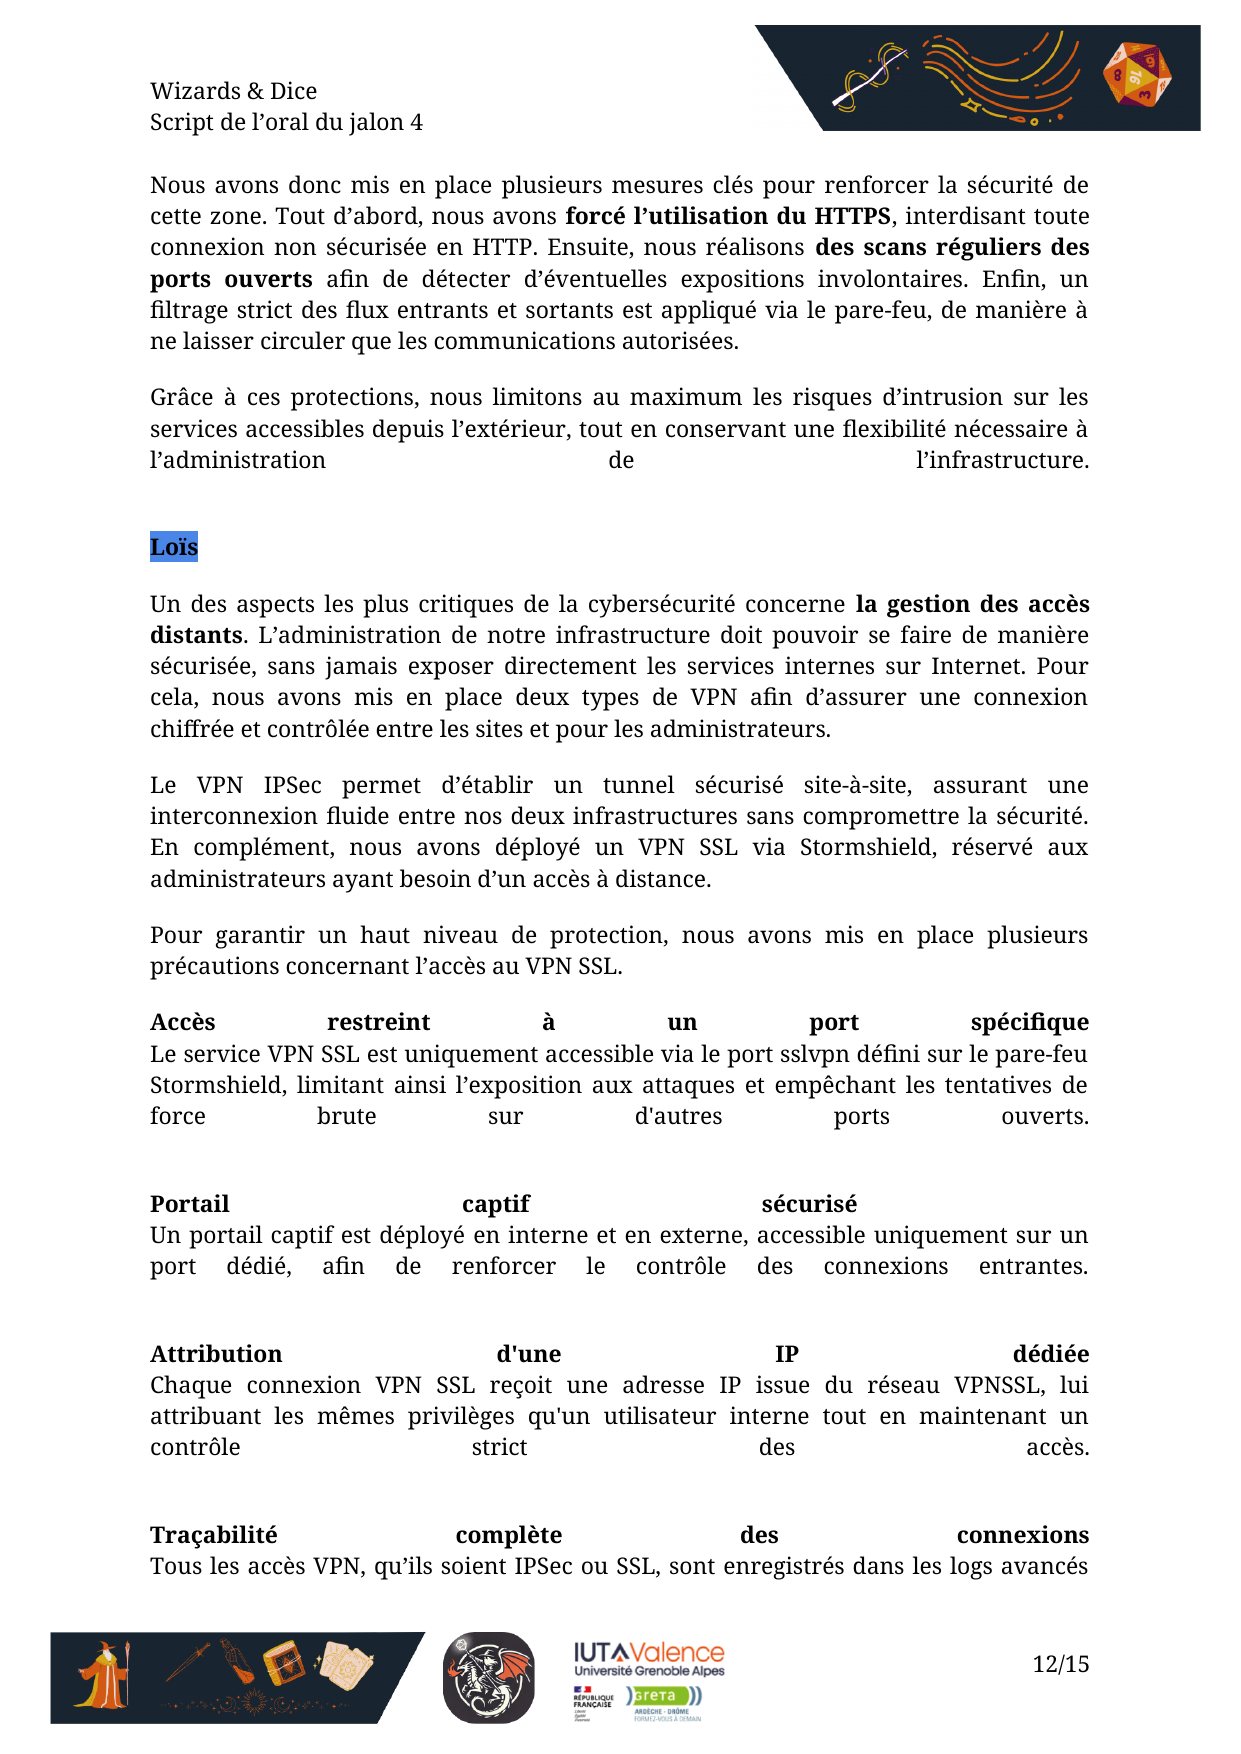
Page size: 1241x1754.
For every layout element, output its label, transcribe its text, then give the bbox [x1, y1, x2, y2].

text Le VPN IPSec permet d’établir un tunnel sécurisé site-à-site, assurant une interconnexion fluide entre nos deux infrastructures sans compromettre la sécurité. En complément, nous avons déployé un VPN SSL via Stormshield, réservé aux administrateurs ayant besoin d’un accès à distance. [150, 769, 1090, 894]
text Grâce à ces protections, nous limitons au maximum les risques d’intrusion sur les services accessibles depuis l’extérieur, tout en conservant une flexibilité nécessaire à l’administration de l’infrastructure. [150, 381, 1090, 506]
text Traçabilité complète des connexions Tous les accès VPN, qu’ils soient IPSec ou SSL, sont enregistrés dans les logs avancés [150, 1519, 1090, 1581]
text Pour garantir un haut niveau de protection, nous avons mis en place plusieurs précautions concernant l’accès au VPN SSL. [150, 919, 1090, 981]
text Portail captif sécurisé Un portail captif est déployé en interne et en externe, accessible uniquement sur un port dédié, afin de renforcer le contrôle des connexions entrantes. [150, 1187, 1090, 1312]
text Attribution d'une IP dédiée Chaque connexion VPN SSL reçoit une adresse IP issue du réseau VPNSSL, lui attribuant les mêmes privilèges qu'un utilisateur interne tout en maintenant un contrôle strict des accès. [150, 1337, 1090, 1494]
text Accès restreint à un port spécifique Le service VPN SSL est uniquement accessible via le port sslvpn défini sur le pare-feu Stormshield, limitant ainsi l’exposition aux attaques et empêchant les tentatives de force brute sur d'autres ports ouverts. [150, 1006, 1090, 1162]
picture [42, 1628, 749, 1733]
text Loïs [150, 531, 1090, 562]
text Nous avons donc mis en place plusieurs mesures clés pour renforcer la sécurité de cette zone. Tout d’abord, nous avons forcé l’utilisation du HTTPS, interdisant toute connexion non sécurisée en HTTP. Ensuite, nous réalisons des scans réguliers des ports ouverts afin de détecter d’éventuelles expositions involontaires. Enfin, un filtrage strict des flux entrants et sortants est appliqué via le pare-feu, de manière à ne laisser circuler que les communications autorisées. [150, 169, 1090, 356]
text Un des aspects les plus critiques de la cybersécurité concerne la gestion des accès distants. L’administration de notre infrastructure doit pouvoir se faire de manière sécurisée, sans jamais exposer directement les services internes sur Internet. Pour cela, nous avons mis en place deux types de VPN afin d’assurer une connexion chiffrée et contrôlée entre les sites et pour les administrateurs. [150, 587, 1090, 744]
picture [748, 25, 1214, 132]
